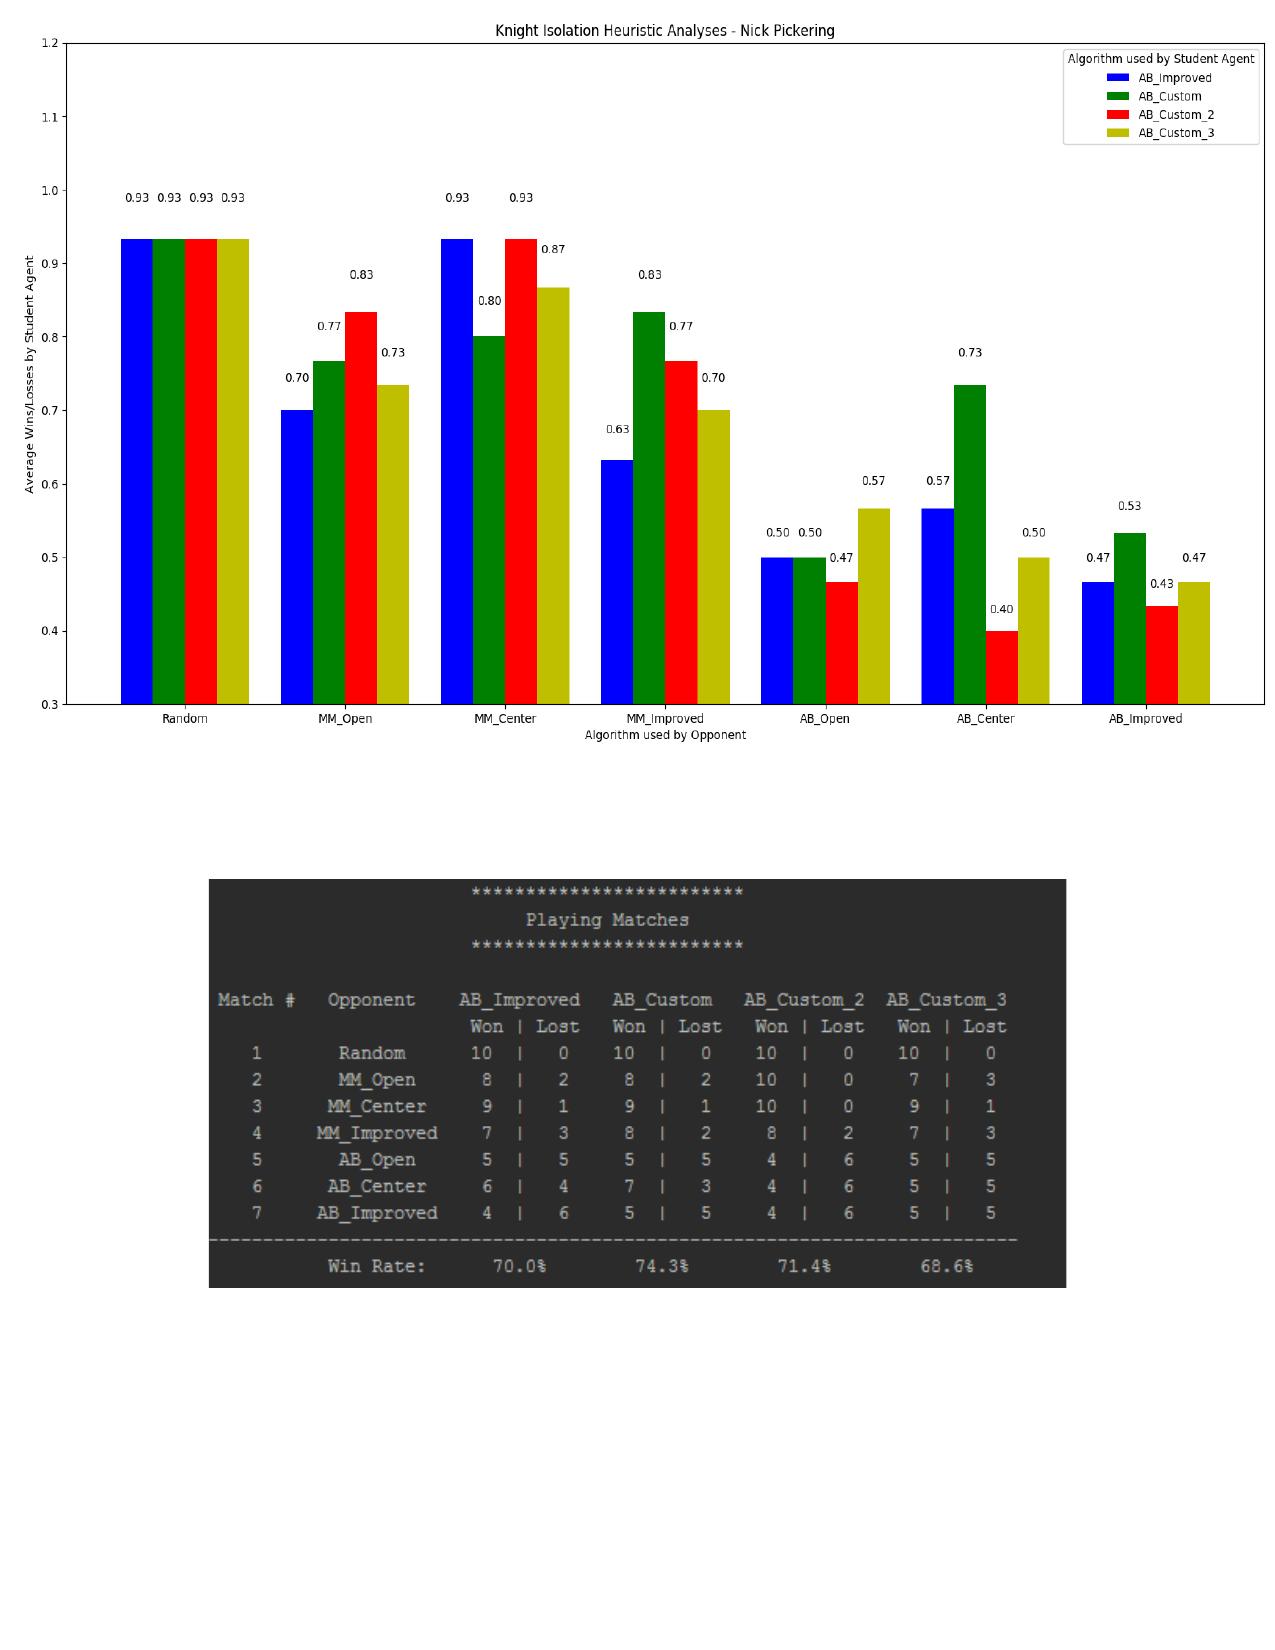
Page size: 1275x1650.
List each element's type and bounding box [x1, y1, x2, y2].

picture [4, 5, 1268, 751]
picture [208, 879, 1067, 1288]
